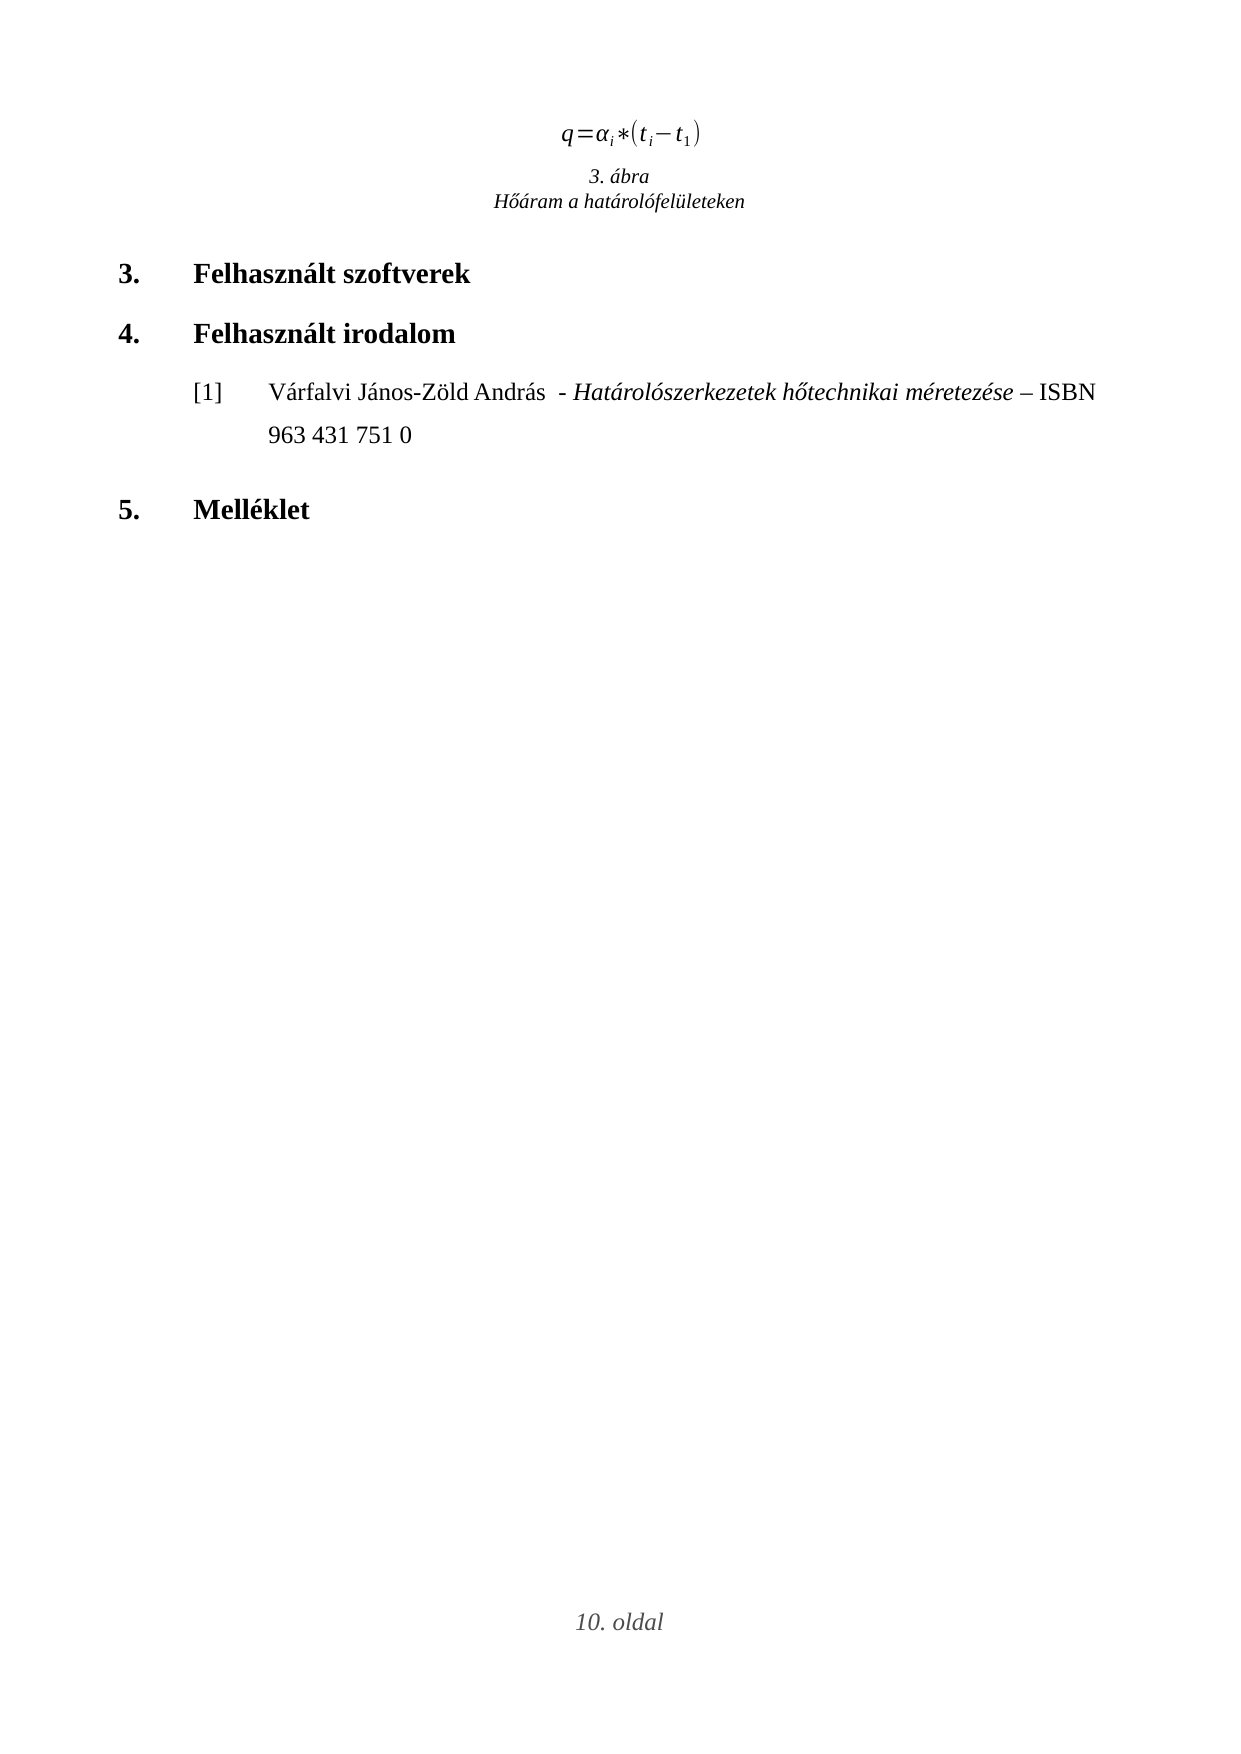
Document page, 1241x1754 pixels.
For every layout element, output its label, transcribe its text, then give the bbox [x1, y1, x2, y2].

subtitle 3. ábra [118, 164, 1122, 188]
subtitle [1] Várfalvi János-Zöld András - Határolószerkezetek hőtechnikai méretezése – ISBN 963 431 751 0 [193, 377, 1122, 449]
subtitle Felhasznált irodalom [118, 316, 1122, 350]
subtitle Melléklet [118, 492, 1122, 525]
subtitle Hőáram a határolófelületeken [118, 188, 1122, 213]
subtitle Felhasznált szoftverek [118, 256, 1122, 289]
